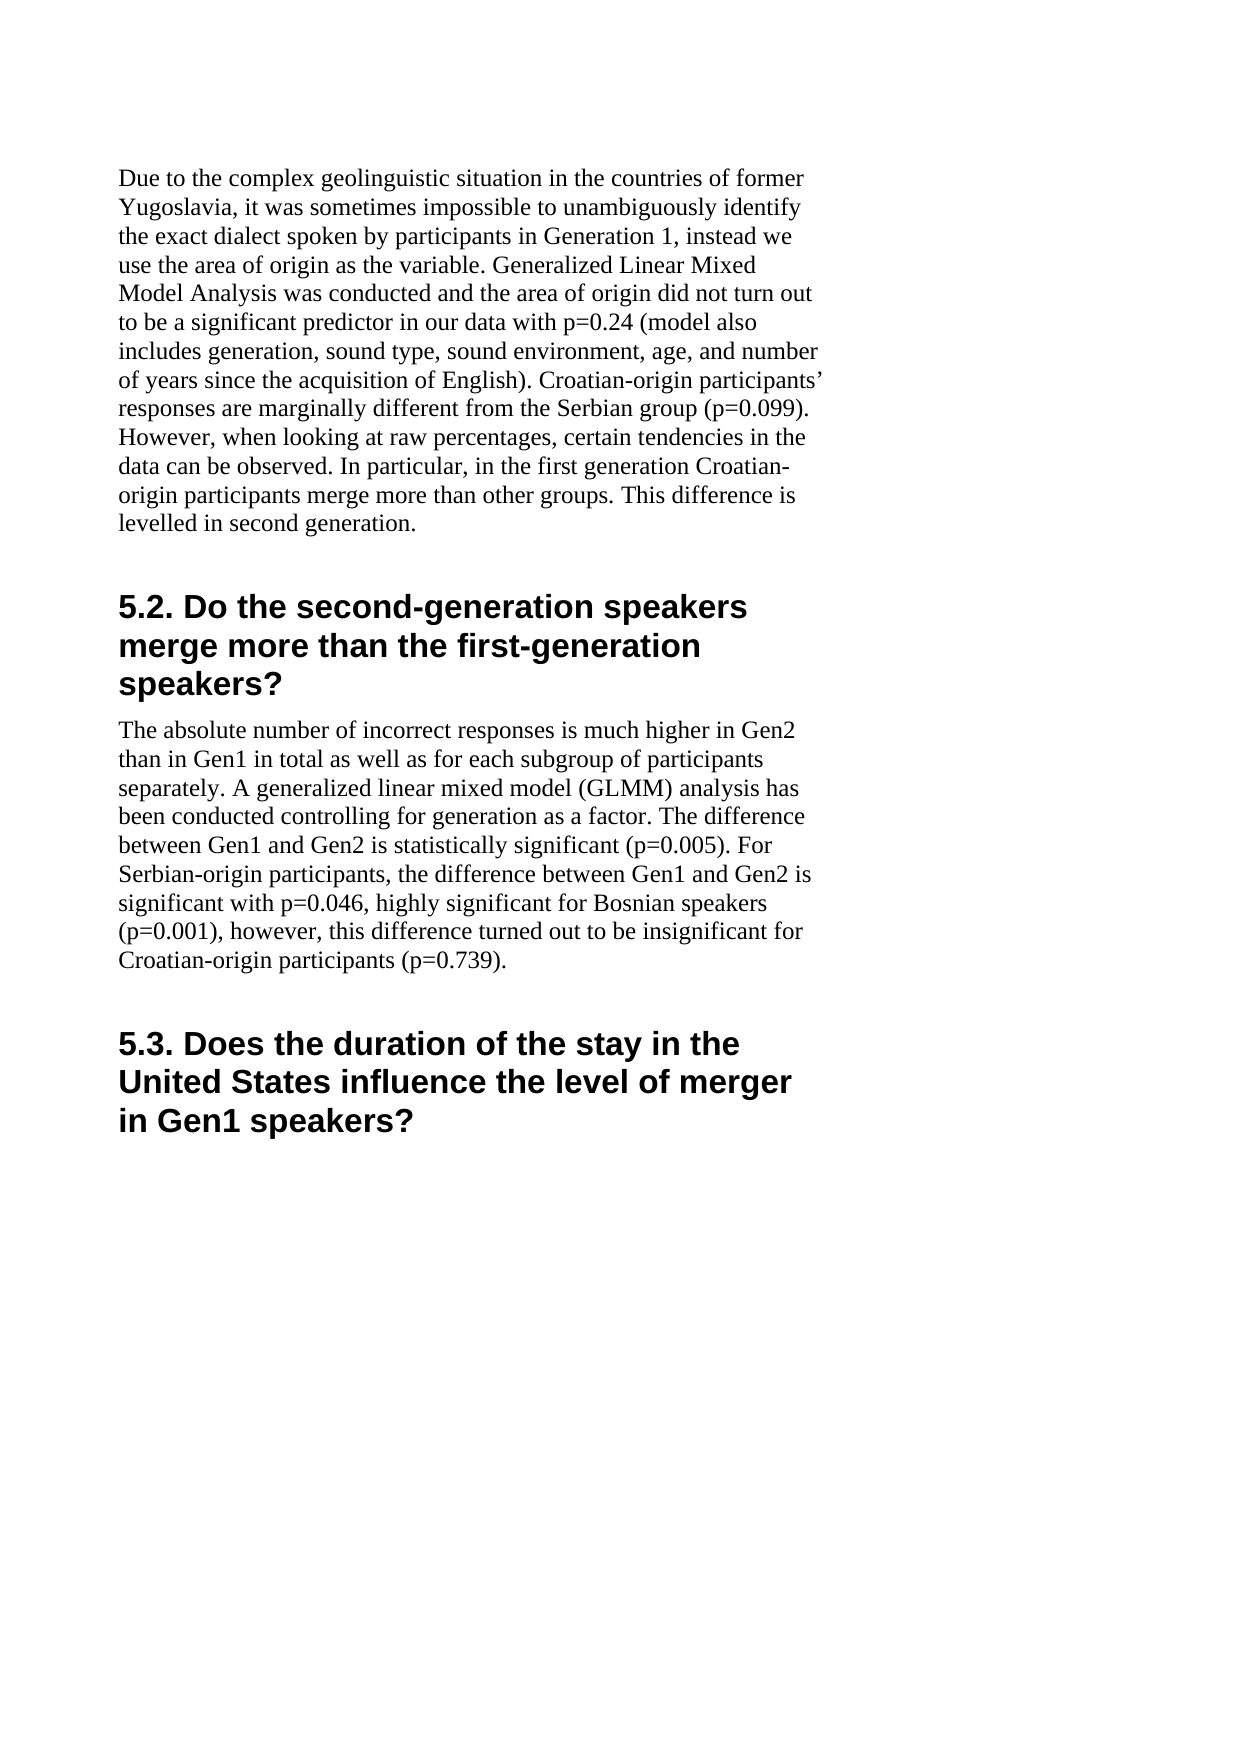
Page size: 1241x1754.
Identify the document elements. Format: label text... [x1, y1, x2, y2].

subtitle Do the second-generation speakers merge more than the first-generation speakers? [118, 587, 827, 703]
text The absolute number of incorrect responses is much higher in Gen2 than in Gen1 in total as well as for each subgroup of participants separately. A generalized linear mixed model (GLMM) analysis has been conducted controlling for generation as a factor. The difference between Gen1 and Gen2 is statistically significant (p=0.005). For Serbian-origin participants, the difference between Gen1 and Gen2 is significant with p=0.046, highly significant for Bosnian speakers (p=0.001), however, this difference turned out to be insignificant for Croatian-origin participants (p=0.739). [118, 715, 827, 974]
subtitle Does the duration of the stay in the United States influence the level of merger in Gen1 speakers? [118, 1024, 827, 1139]
text Due to the complex geolinguistic situation in the countries of former Yugoslavia, it was sometimes impossible to unambiguously identify the exact dialect spoken by participants in Generation 1, instead we use the area of origin as the variable. Generalized Linear Mixed Model Analysis was conducted and the area of origin did not turn out to be a significant predictor in our data with p=0.24 (model also includes generation, sound type, sound environment, age, and number of years since the acquisition of English). Croatian-origin participants’ responses are marginally different from the Serbian group (p=0.099). However, when looking at raw percentages, certain tendencies in the data can be observed. In particular, in the first generation Croatian-origin participants merge more than other groups. This difference is levelled in second generation. [118, 163, 827, 537]
